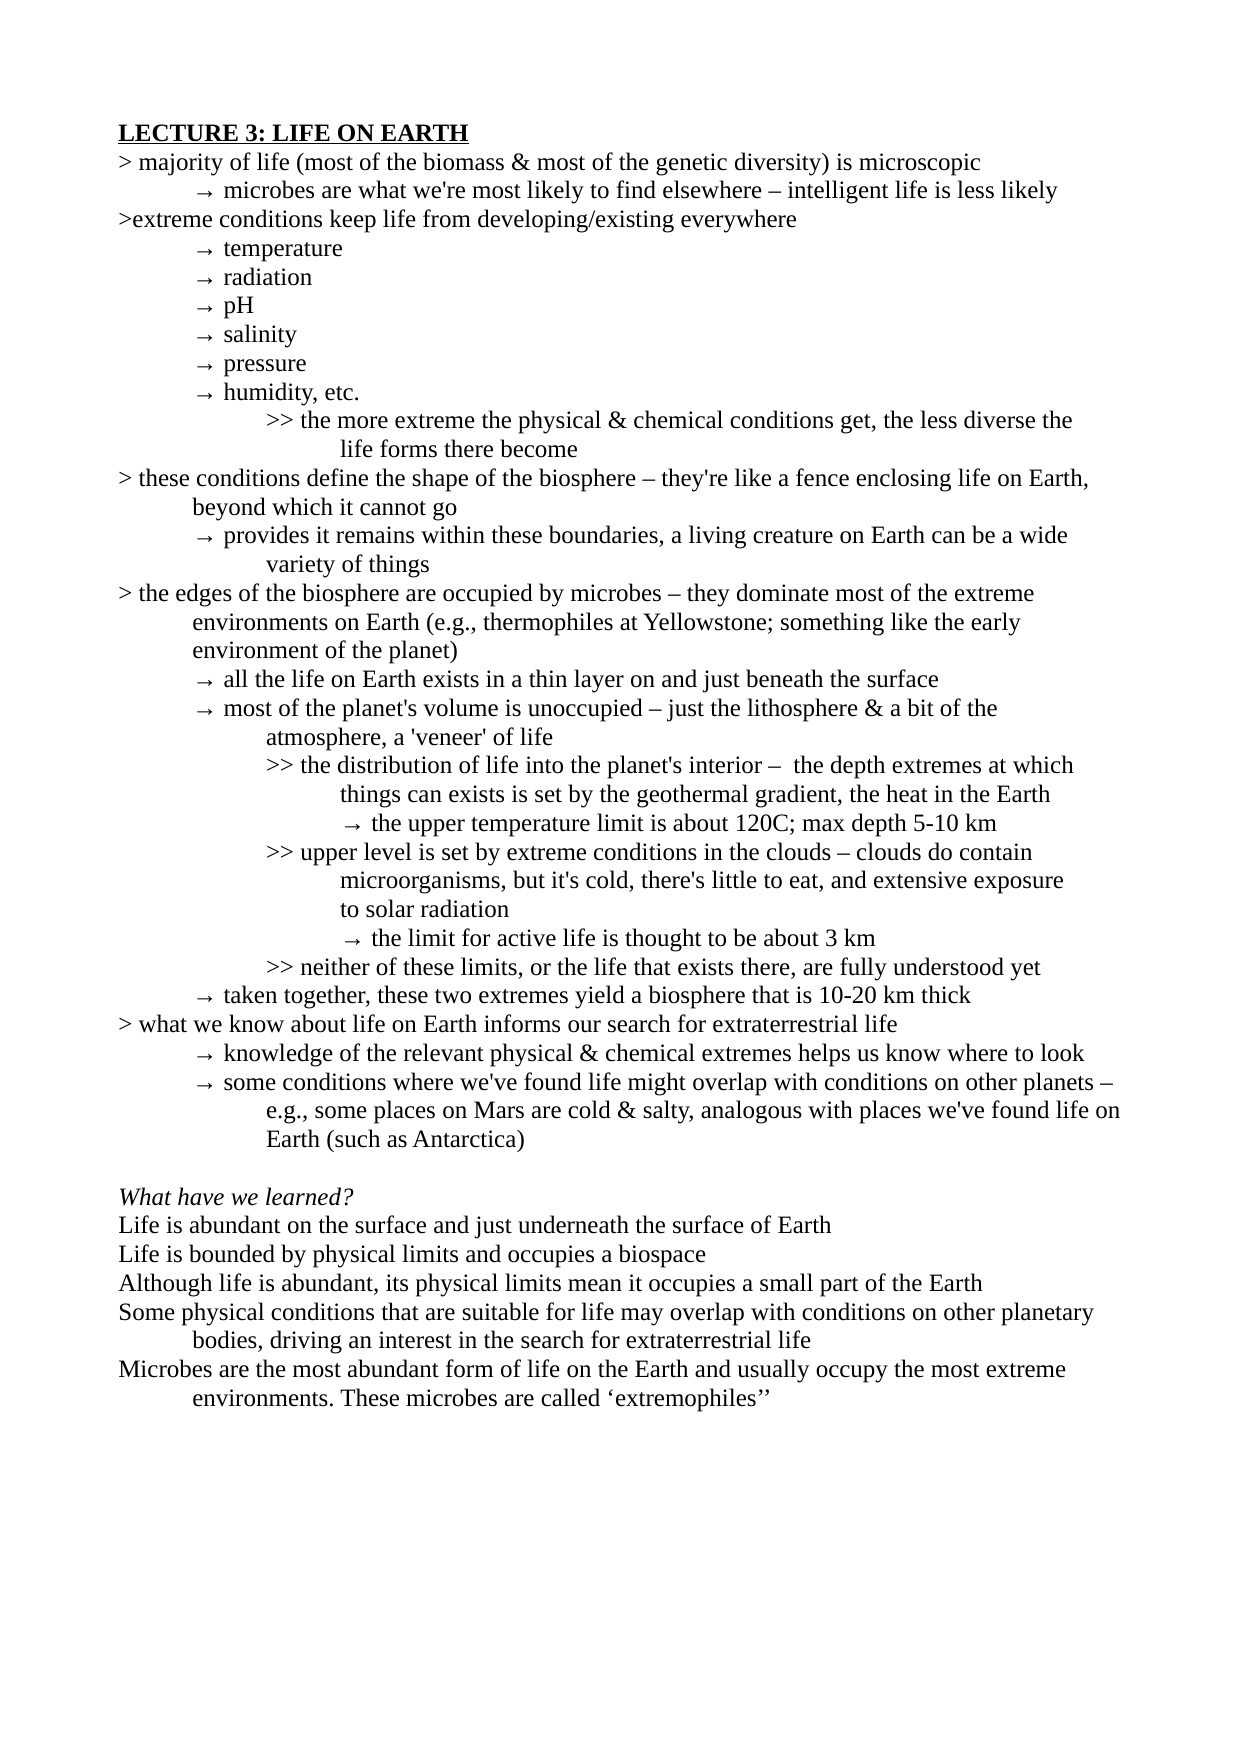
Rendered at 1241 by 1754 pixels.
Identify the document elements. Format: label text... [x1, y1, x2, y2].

text > majority of life (most of the biomass & most of the genetic diversity) is microscopic [118, 147, 1122, 176]
text → pressure [118, 348, 1122, 377]
list Some physical conditions that are suitable for life may overlap with conditions on other planetary bodies, driving an interest in the search for extraterrestrial life [118, 1297, 1122, 1354]
list Life is bounded by physical limits and occupies a biospace [118, 1239, 1122, 1268]
text → the upper temperature limit is about 120C; max depth 5-10 km [118, 808, 1122, 837]
list Life is abundant on the surface and just underneath the surface of Earth [118, 1211, 1122, 1239]
text >> the more extreme the physical & chemical conditions get, the less diverse the life forms there become [118, 406, 1122, 463]
text >> the distribution of life into the planet's interior – the depth extremes at which things can exists is set by the geothermal gradient, the heat in the Earth [118, 751, 1122, 808]
text >> upper level is set by extreme conditions in the clouds – clouds do contain microorganisms, but it's cold, there's little to eat, and extensive exposure to solar radiation [118, 837, 1122, 923]
text → most of the planet's volume is unoccupied – just the lithosphere & a bit of the atmosphere, a 'veneer' of life [118, 693, 1122, 751]
text > these conditions define the shape of the biosphere – they're like a fence enclosing life on Earth, beyond which it cannot go [118, 463, 1122, 521]
text → radiation [118, 262, 1122, 291]
text → some conditions where we've found life might overlap with conditions on other planets – e.g., some places on Mars are cold & salty, analogous with places we've found life on Earth (such as Antarctica) [118, 1067, 1122, 1153]
text → knowledge of the relevant physical & chemical extremes helps us know where to look [118, 1038, 1122, 1067]
text → the limit for active life is thought to be about 3 km [118, 923, 1122, 952]
text → temperature [118, 233, 1122, 262]
text → salinity [118, 319, 1122, 348]
text > what we know about life on Earth informs our search for extraterrestrial life [118, 1009, 1122, 1038]
text → humidity, etc. [118, 377, 1122, 406]
text → taken together, these two extremes yield a biosphere that is 10-20 km thick [118, 981, 1122, 1009]
list Although life is abundant, its physical limits mean it occupies a small part of the Earth [118, 1268, 1122, 1297]
list What have we learned? [118, 1182, 1122, 1211]
text > the edges of the biosphere are occupied by microbes – they dominate most of the extreme environments on Earth (e.g., thermophiles at Yellowstone; something like the early environment of the planet) [118, 578, 1122, 664]
list Microbes are the most abundant form of life on the Earth and usually occupy the most extreme environments. These microbes are called ‘extremophiles’’ [118, 1354, 1122, 1412]
text → provides it remains within these boundaries, a living creature on Earth can be a wide variety of things [118, 521, 1122, 578]
text >extreme conditions keep life from developing/existing everywhere [118, 204, 1122, 233]
text → pH [118, 291, 1122, 319]
text → all the life on Earth exists in a thin layer on and just beneath the surface [118, 664, 1122, 693]
text LECTURE 3: LIFE ON EARTH [118, 118, 1122, 147]
text → microbes are what we're most likely to find elsewhere – intelligent life is less likely [118, 176, 1122, 204]
text >> neither of these limits, or the life that exists there, are fully understood yet [118, 952, 1122, 981]
